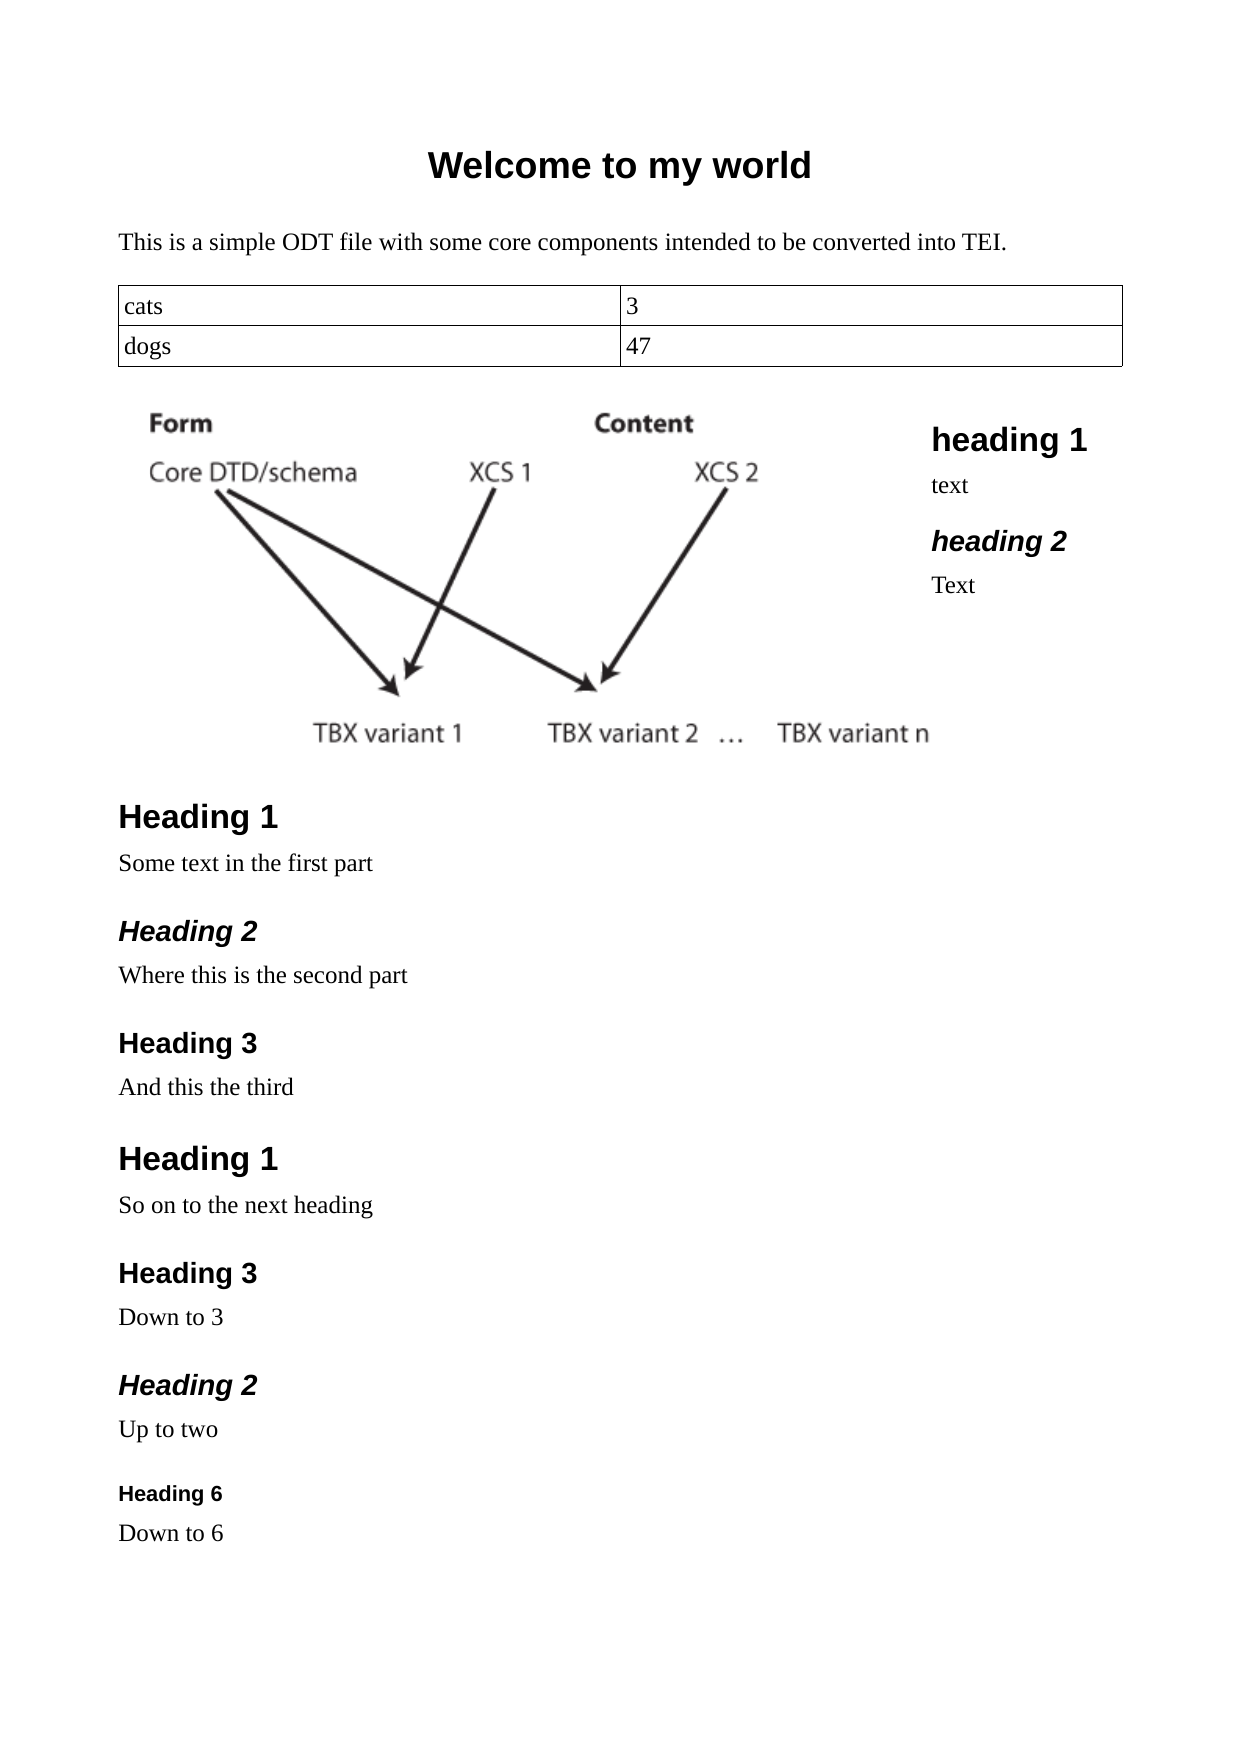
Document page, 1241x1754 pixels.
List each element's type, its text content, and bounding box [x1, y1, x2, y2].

subtitle Heading 1 [118, 797, 1122, 835]
subtitle Heading 3 [118, 1256, 1122, 1289]
subtitle [118, 524, 149, 558]
subtitle Heading 2 [118, 914, 1122, 948]
text [118, 570, 149, 599]
subtitle Heading 6 [118, 1481, 1122, 1506]
text [118, 471, 149, 499]
text Some text in the first part [118, 848, 1122, 877]
subtitle Heading 2 [118, 1368, 1122, 1402]
subtitle heading 2 [931, 524, 1122, 558]
subtitle Heading 1 [118, 1139, 1122, 1177]
text So on to the next heading [118, 1190, 1122, 1218]
text Text [931, 570, 1122, 599]
subtitle [118, 419, 149, 458]
text And this the third [118, 1072, 1122, 1101]
text text [931, 471, 1122, 499]
text This is a simple ODT file with some core components intended to be converted into TEI. [118, 227, 1122, 256]
text Where this is the second part [118, 960, 1122, 989]
title Welcome to my world [118, 143, 1122, 186]
table_header cats [119, 286, 620, 325]
text Down to 3 [118, 1302, 1122, 1331]
table_cell 47 [621, 326, 1122, 366]
table_header 3 [621, 286, 1122, 325]
table_cell dogs [119, 326, 620, 366]
text Up to two [118, 1414, 1122, 1443]
subtitle heading 1 [931, 419, 1122, 458]
subtitle Heading 3 [118, 1026, 1122, 1060]
text Down to 6 [118, 1518, 1122, 1547]
picture [149, 407, 931, 749]
